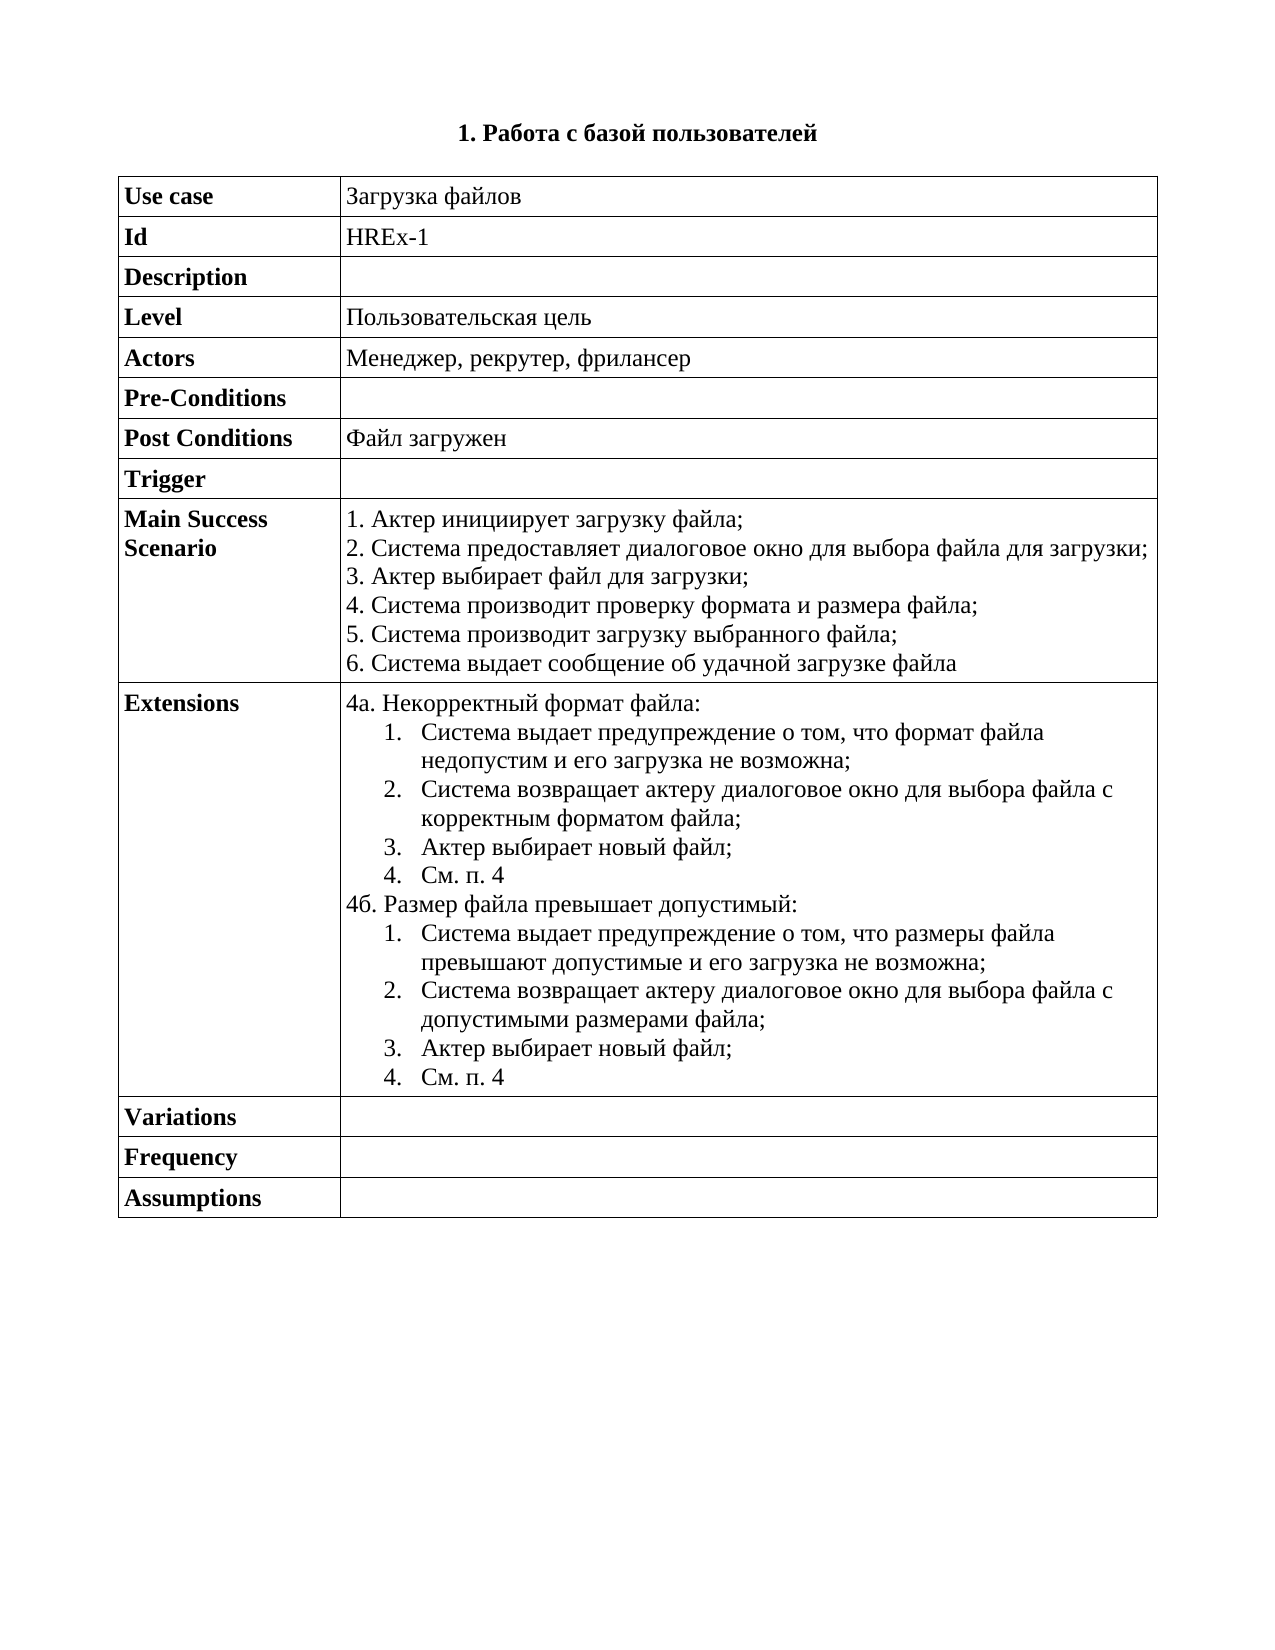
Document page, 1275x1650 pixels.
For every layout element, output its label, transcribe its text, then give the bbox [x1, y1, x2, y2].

table_cell Variations [119, 1097, 340, 1136]
table_cell Post Conditions [119, 419, 340, 458]
table_cell [341, 1178, 1157, 1217]
table_cell Actors [119, 338, 340, 377]
table_header Use case [119, 177, 340, 216]
table_cell Id [119, 217, 340, 256]
table_cell Description [119, 257, 340, 296]
table_cell Extensions [119, 683, 340, 1096]
table_cell Pre-Conditions [119, 378, 340, 418]
text 1. Работа с базой пользователей [118, 118, 1157, 147]
table_cell Main Success Scenario [119, 499, 340, 682]
table_cell Пользовательская цель [341, 297, 1157, 337]
table_cell Trigger [119, 459, 340, 498]
table_cell [341, 1137, 1157, 1177]
table_cell Frequency [119, 1137, 340, 1177]
table_cell [341, 1097, 1157, 1136]
table_cell 4а. Некорректный формат файла: Система выдает предупреждение о том, что формат файла недопустим и его загрузка не возможна; Система возвращает актеру диалоговое окно для выбора файла с корректным форматом файла; Актер выбирает новый файл; См. п. 4 4б. Размер файла превышает допустимый: Система выдает предупреждение о том, что размеры файла превышают допустимые и его загрузка не возможна; Система возвращает актеру диалоговое окно для выбора файла с допустимыми размерами файла; Актер выбирает новый файл; См. п. 4 [341, 683, 1157, 1096]
table_cell HREx-1 [341, 217, 1157, 256]
table_cell [341, 378, 1157, 418]
table_cell [341, 257, 1157, 296]
table_cell Assumptions [119, 1178, 340, 1217]
table_header Загрузка файлов [341, 177, 1157, 216]
table_cell Менеджер, рекрутер, фрилансер [341, 338, 1157, 377]
table_cell 1. Актер инициирует загрузку файла; 2. Система предоставляет диалоговое окно для выбора файла для загрузки; 3. Актер выбирает файл для загрузки; 4. Система производит проверку формата и размера файла; 5. Система производит загрузку выбранного файла; 6. Система выдает сообщение об удачной загрузке файла [341, 499, 1157, 682]
table_cell Файл загружен [341, 419, 1157, 458]
table_cell [341, 459, 1157, 498]
table_cell Level [119, 297, 340, 337]
